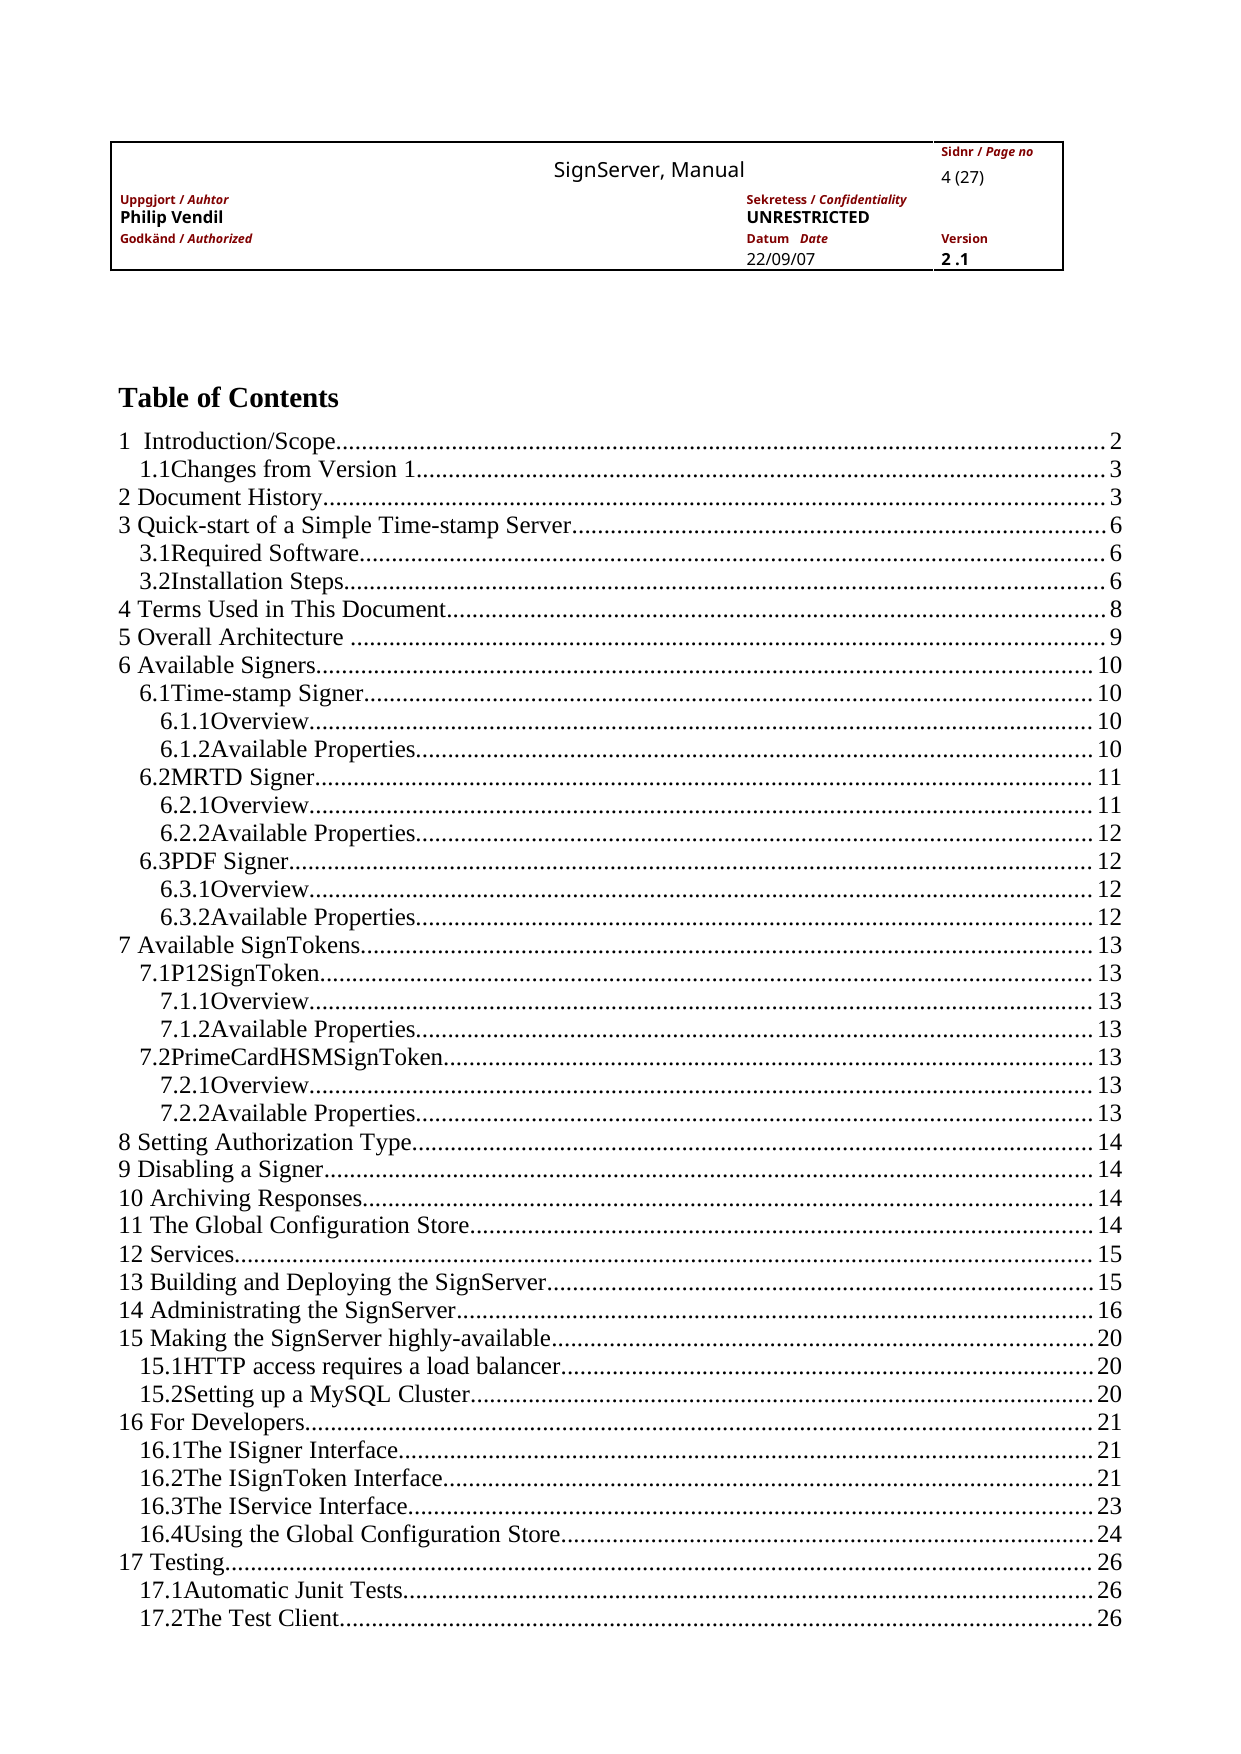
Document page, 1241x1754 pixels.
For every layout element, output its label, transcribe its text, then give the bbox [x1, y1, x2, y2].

text 12 Services 15 [118, 1239, 1122, 1267]
text 6.1.1Overview 10 [160, 707, 1122, 735]
text 7.1.1Overview 13 [160, 987, 1122, 1015]
text 6.2MRTD Signer 11 [139, 763, 1122, 791]
text 17.1Automatic Junit Tests 26 [139, 1576, 1122, 1604]
text 1 Introduction/Scope 2 [118, 427, 1122, 455]
text 7.2.2Available Properties 13 [160, 1099, 1122, 1127]
text 6.2.1Overview 11 [160, 791, 1122, 819]
text 6.3.2Available Properties 12 [160, 903, 1122, 931]
text 6.1.2Available Properties 10 [160, 735, 1122, 763]
text 11 The Global Configuration Store 14 [118, 1211, 1122, 1239]
text 7.2.1Overview 13 [160, 1071, 1122, 1099]
text 16 For Developers 21 [118, 1408, 1122, 1436]
text 2 Document History 3 [118, 483, 1122, 511]
text 14 Administrating the SignServer 16 [118, 1296, 1122, 1323]
text 8 Setting Authorization Type 14 [118, 1127, 1122, 1155]
text 15.1HTTP access requires a load balancer 20 [139, 1352, 1122, 1379]
text 10 Archiving Responses 14 [118, 1183, 1122, 1211]
text 6.3.1Overview 12 [160, 875, 1122, 903]
text 3.1Required Software 6 [139, 539, 1122, 567]
text 3 Quick-start of a Simple Time-stamp Server 6 [118, 511, 1122, 539]
text 16.2The ISignToken Interface 21 [139, 1464, 1122, 1492]
text 9 Disabling a Signer 14 [118, 1155, 1122, 1183]
text 16.4Using the Global Configuration Store 24 [139, 1520, 1122, 1548]
text 17 Testing 26 [118, 1548, 1122, 1576]
text 6.3PDF Signer 12 [139, 847, 1122, 875]
text 7.1.2Available Properties 13 [160, 1015, 1122, 1043]
text 7.2PrimeCardHSMSignToken 13 [139, 1043, 1122, 1071]
text 6 Available Signers 10 [118, 651, 1122, 679]
text 7.1P12SignToken 13 [139, 959, 1122, 987]
text 6.2.2Available Properties 12 [160, 819, 1122, 847]
text 17.2The Test Client 26 [139, 1604, 1122, 1632]
text 3.2Installation Steps 6 [139, 567, 1122, 595]
text 16.1The ISigner Interface 21 [139, 1436, 1122, 1464]
text 13 Building and Deploying the SignServer 15 [118, 1267, 1122, 1296]
text 4 Terms Used in This Document 8 [118, 595, 1122, 623]
text 7 Available SignTokens 13 [118, 931, 1122, 959]
text 5 Overall Architecture 9 [118, 623, 1122, 651]
text 1.1Changes from Version 1 3 [139, 455, 1122, 483]
subtitle Table of Contents [118, 382, 1122, 414]
text 16.3The IService Interface 23 [139, 1492, 1122, 1520]
text 15 Making the SignServer highly-available 20 [118, 1323, 1122, 1352]
text 15.2Setting up a MySQL Cluster 20 [139, 1379, 1122, 1408]
text 6.1Time-stamp Signer 10 [139, 679, 1122, 707]
